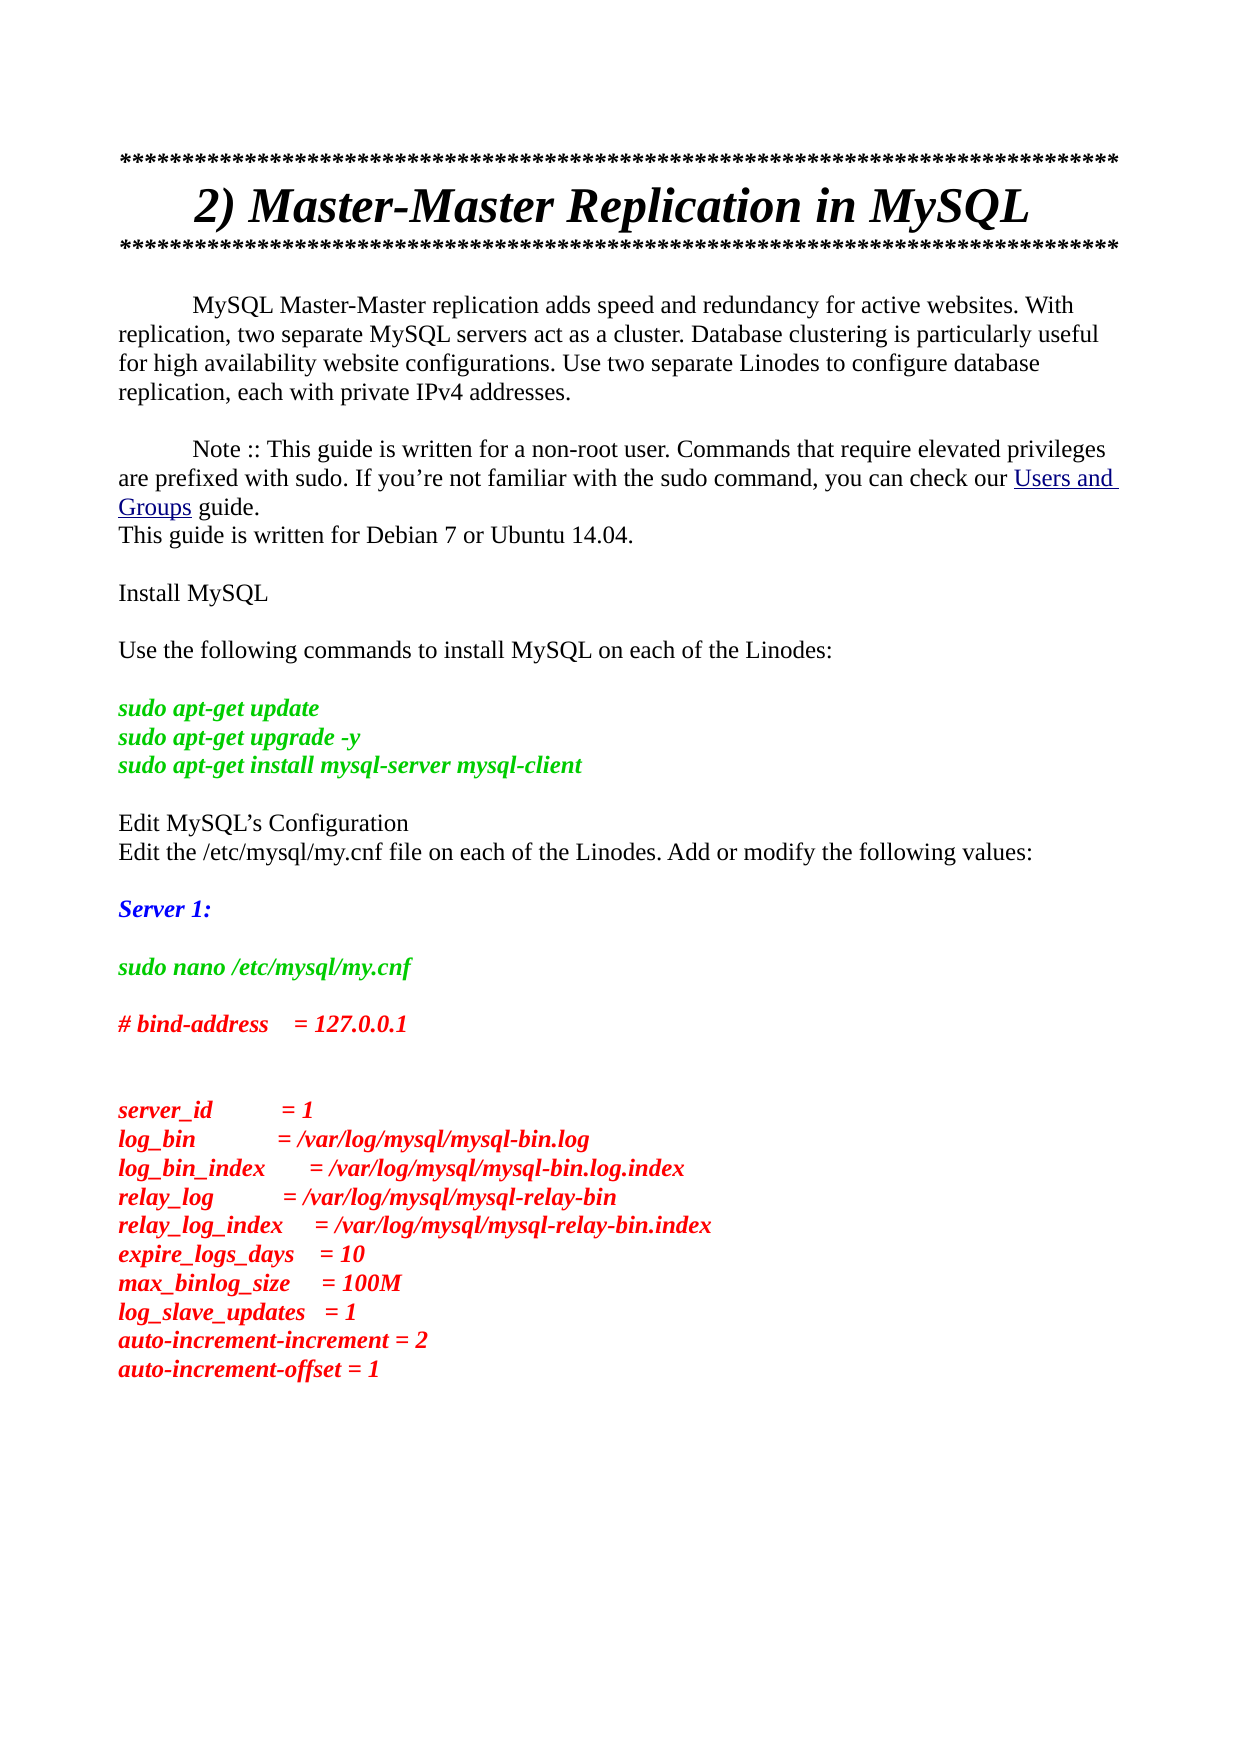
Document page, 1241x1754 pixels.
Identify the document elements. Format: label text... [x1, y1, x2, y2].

text expire_logs_days = 10 [118, 1239, 1122, 1268]
text MySQL Master-Master replication adds speed and redundancy for active websites. With replication, two separate MySQL servers act as a cluster. Database clustering is particularly useful for high availability website configurations. Use two separate Linodes to configure database replication, each with private IPv4 addresses. [118, 291, 1122, 406]
text # bind-address = 127.0.0.1 [118, 1009, 1122, 1038]
text log_bin = /var/log/mysql/mysql-bin.log [118, 1124, 1122, 1153]
text 2) Master-Master Replication in MySQL [118, 176, 1122, 233]
text max_binlog_size = 100M [118, 1268, 1122, 1297]
text sudo apt-get update [118, 693, 1122, 722]
text Server 1: [118, 894, 1122, 923]
text Edit MySQL’s Configuration [118, 808, 1122, 837]
text log_bin_index = /var/log/mysql/mysql-bin.log.index [118, 1153, 1122, 1182]
text Use the following commands to install MySQL on each of the Linodes: [118, 636, 1122, 664]
text Note :: This guide is written for a non-root user. Commands that require elevated privileges are prefixed with sudo. If you’re not familiar with the sudo command, you can check our Users and Groups guide. [118, 434, 1122, 521]
text server_id = 1 [118, 1096, 1122, 1124]
text ******************************************************************************** [118, 147, 1122, 176]
text This guide is written for Debian 7 or Ubuntu 14.04. [118, 521, 1122, 549]
text auto-increment-increment = 2 [118, 1326, 1122, 1354]
text sudo apt-get upgrade -y [118, 722, 1122, 751]
text ******************************************************************************** [118, 233, 1122, 262]
text Install MySQL [118, 578, 1122, 607]
text log_slave_updates = 1 [118, 1297, 1122, 1326]
text Edit the /etc/mysql/my.cnf file on each of the Linodes. Add or modify the following values: [118, 837, 1122, 866]
text auto-increment-offset = 1 [118, 1354, 1122, 1383]
text relay_log_index = /var/log/mysql/mysql-relay-bin.index [118, 1211, 1122, 1239]
text sudo nano /etc/mysql/my.cnf [118, 952, 1122, 981]
text relay_log = /var/log/mysql/mysql-relay-bin [118, 1182, 1122, 1211]
text sudo apt-get install mysql-server mysql-client [118, 751, 1122, 779]
